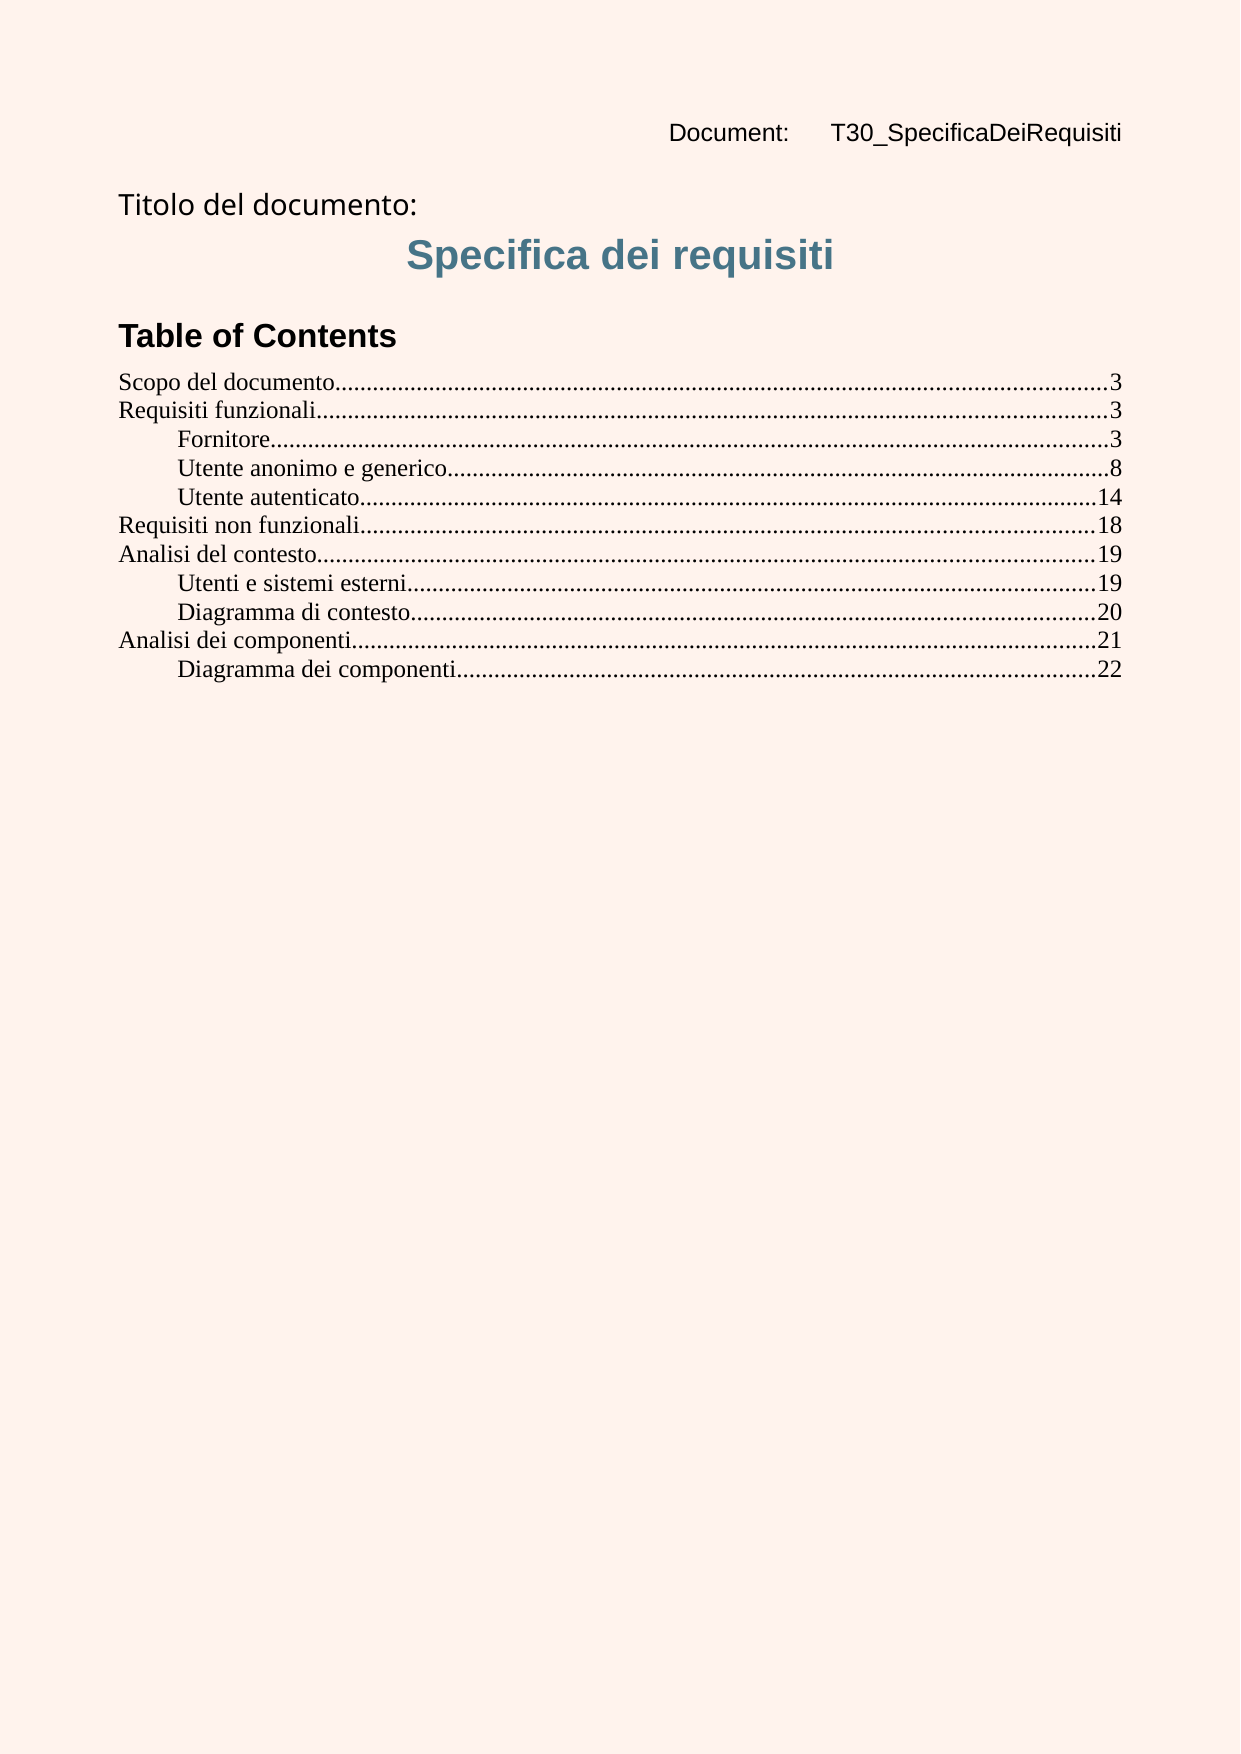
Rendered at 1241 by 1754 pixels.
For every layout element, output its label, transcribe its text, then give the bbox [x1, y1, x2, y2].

text Utenti e sistemi esterni 19 [177, 568, 1122, 597]
subtitle Specifica dei requisiti [118, 231, 1122, 278]
text Diagramma dei componenti 22 [177, 654, 1122, 683]
text Utente autenticato 14 [177, 482, 1122, 511]
text Scopo del documento 3 [118, 367, 1122, 396]
text Analisi del contesto 19 [118, 539, 1122, 568]
text Fornitore 3 [177, 424, 1122, 453]
subtitle Table of Contents [118, 316, 1122, 354]
text Analisi dei componenti 21 [118, 626, 1122, 654]
text Requisiti funzionali 3 [118, 396, 1122, 424]
text Utente anonimo e generico 8 [177, 453, 1122, 482]
text Titolo del documento: [118, 176, 1122, 224]
text Requisiti non funzionali 18 [118, 511, 1122, 539]
text Diagramma di contesto 20 [177, 597, 1122, 626]
